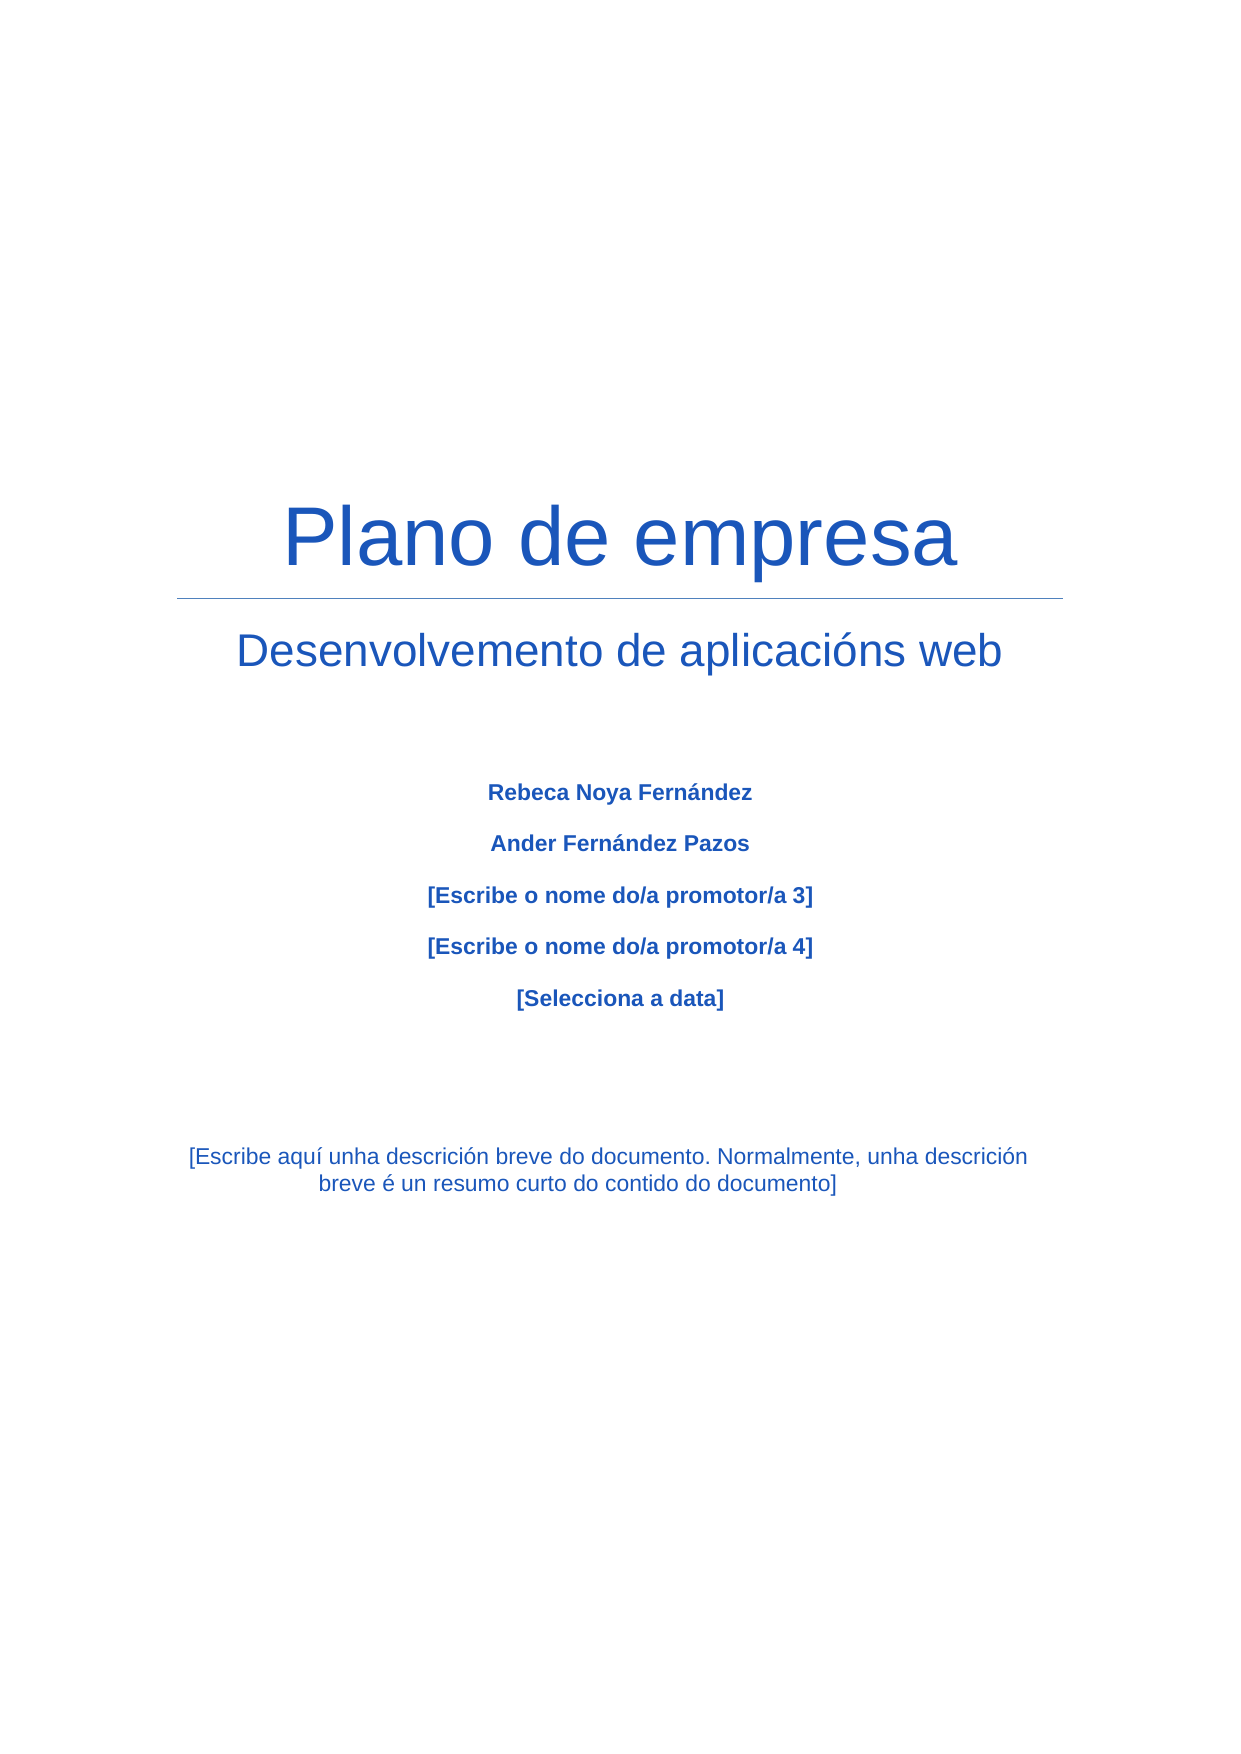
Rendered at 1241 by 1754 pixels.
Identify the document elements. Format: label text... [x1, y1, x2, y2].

table_cell [Escribe o nome do/a promotor/a 4] [177, 908, 1063, 959]
table_cell [177, 676, 1063, 754]
table_cell Desenvolvemento de aplicacións web [177, 599, 1063, 676]
table_cell Ander Fernández Pazos [177, 805, 1063, 857]
table_cell [Selecciona a data] [177, 960, 1063, 1011]
table_cell [Escribe o nome do/a promotor/a 3] [177, 857, 1063, 908]
table_cell Rebeca Noya Fernández [177, 754, 1063, 805]
table_header [Escribe aquí unha descrición breve do documento. Normalmente, unha descrición breve é un resumo curto do contido do documento] [177, 1118, 1063, 1196]
table_cell Plano de empresa [177, 448, 1063, 598]
table_header [177, 148, 1063, 448]
